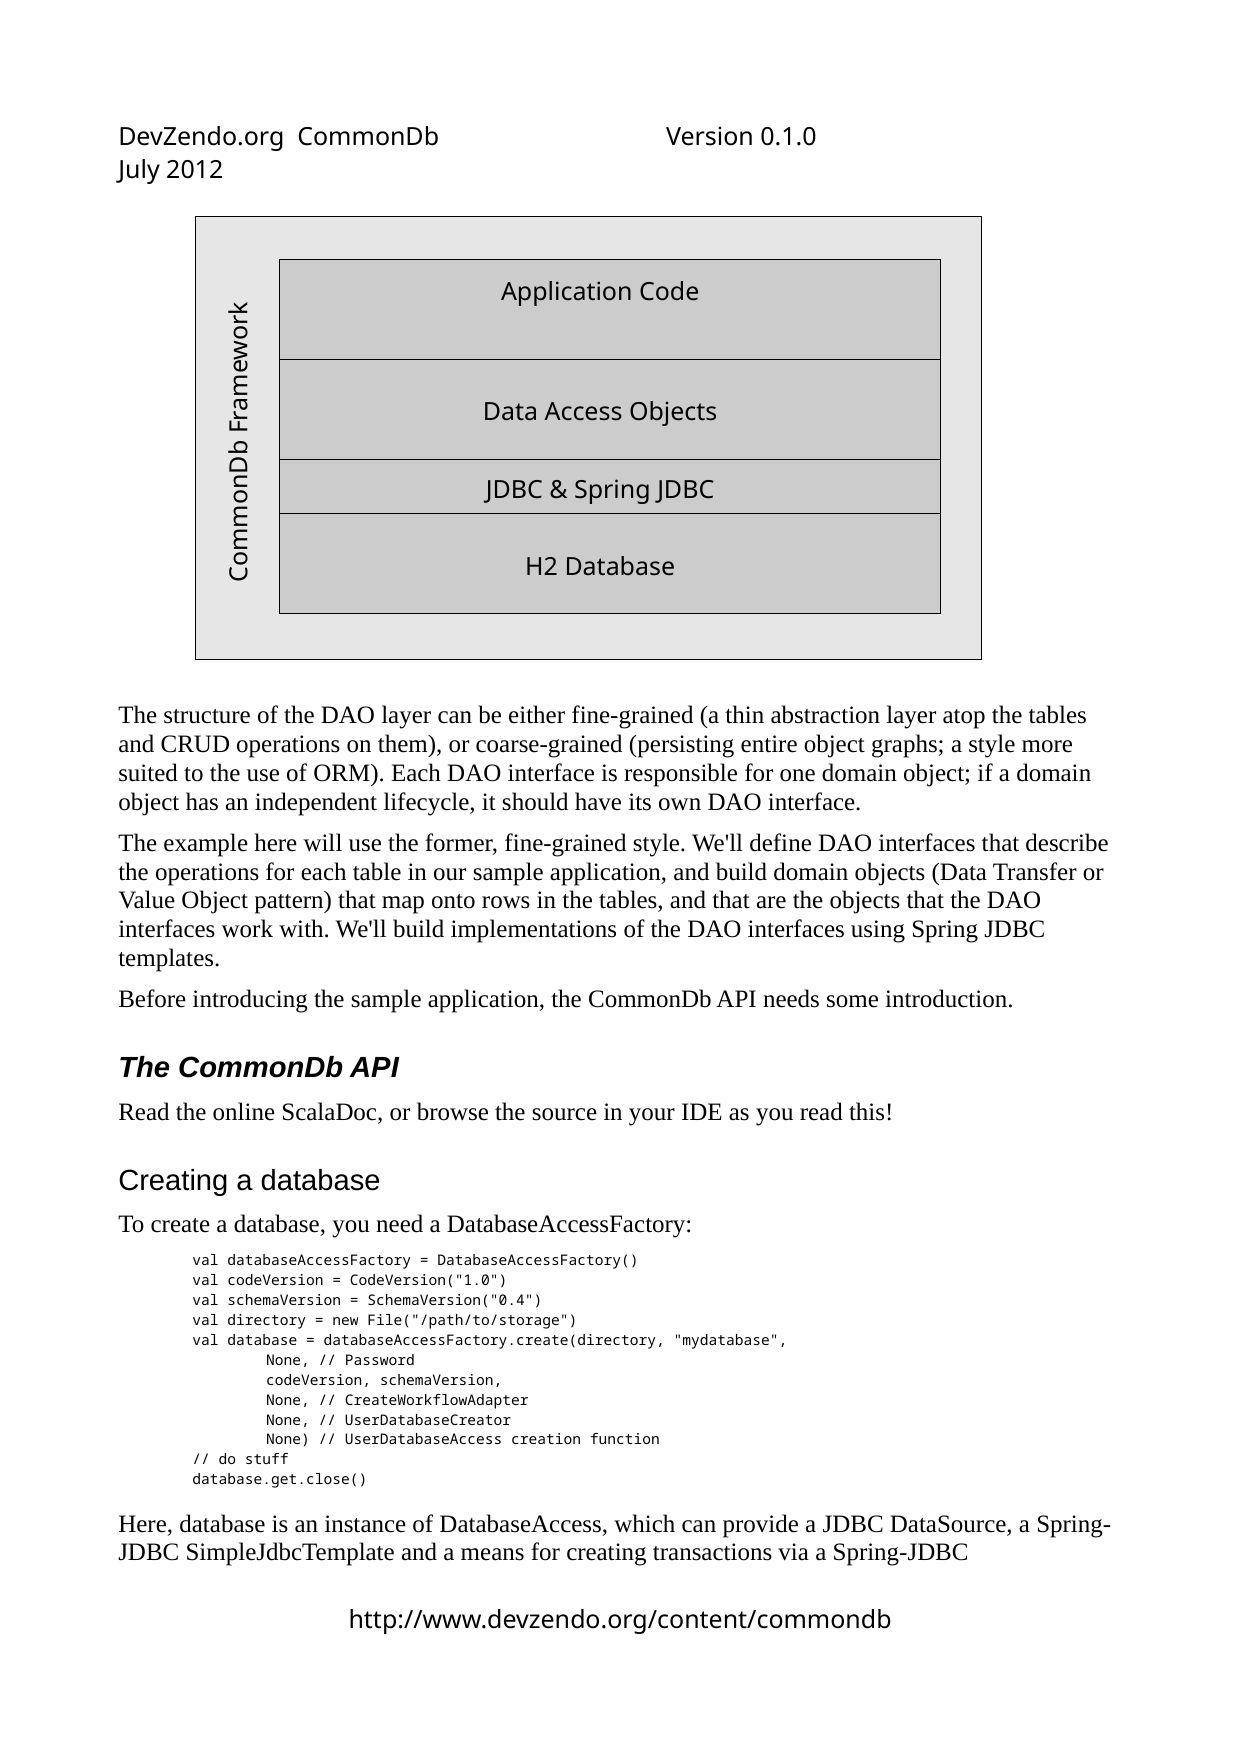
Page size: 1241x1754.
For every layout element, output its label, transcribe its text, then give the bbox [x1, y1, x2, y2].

text val codeVersion = CodeVersion("1.0") [118, 1270, 1122, 1290]
text The example here will use the former, fine-grained style. We'll define DAO interfaces that describe the operations for each table in our sample application, and build domain objects (Data Transfer or Value Object pattern) that map onto rows in the tables, and that are the objects that the DAO interfaces work with. We'll build implementations of the DAO interfaces using Spring JDBC templates. [118, 828, 1122, 972]
text None, // Password [118, 1349, 1122, 1369]
text None, // CreateWorkflowAdapter [118, 1389, 1122, 1409]
text None, // UserDatabaseCreator [118, 1409, 1122, 1429]
subtitle The CommonDb API [118, 1051, 1122, 1084]
text val databaseAccessFactory = DatabaseAccessFactory() [118, 1250, 1122, 1270]
text val schemaVersion = SchemaVersion("0.4") [118, 1290, 1122, 1310]
text val directory = new File("/path/to/storage") [118, 1310, 1122, 1330]
text To create a database, you need a DatabaseAccessFactory: [118, 1209, 1122, 1238]
text // do stuff [118, 1449, 1122, 1469]
text Before introducing the sample application, the CommonDb API needs some introduction. [118, 984, 1122, 1013]
subtitle Creating a database [118, 1163, 1122, 1196]
text Here, database is an instance of DatabaseAccess, which can provide a JDBC DataSource, a Spring-JDBC SimpleJdbcTemplate and a means for creating transactions via a Spring-JDBC [118, 1509, 1122, 1566]
text None) // UserDatabaseAccess creation function [118, 1429, 1122, 1449]
text codeVersion, schemaVersion, [118, 1369, 1122, 1389]
text Read the online ScalaDoc, or browse the source in your IDE as you read this! [118, 1097, 1122, 1125]
text val database = databaseAccessFactory.create(directory, "mydatabase", [118, 1330, 1122, 1349]
text The structure of the DAO layer can be either fine-grained (a thin abstraction layer atop the tables and CRUD operations on them), or coarse-grained (persisting entire object graphs; a style more suited to the use of ORM). Each DAO interface is responsible for one domain object; if a domain object has an independent lifecycle, it should have its own DAO interface. [118, 701, 1122, 816]
text database.get.close() [118, 1469, 1122, 1489]
